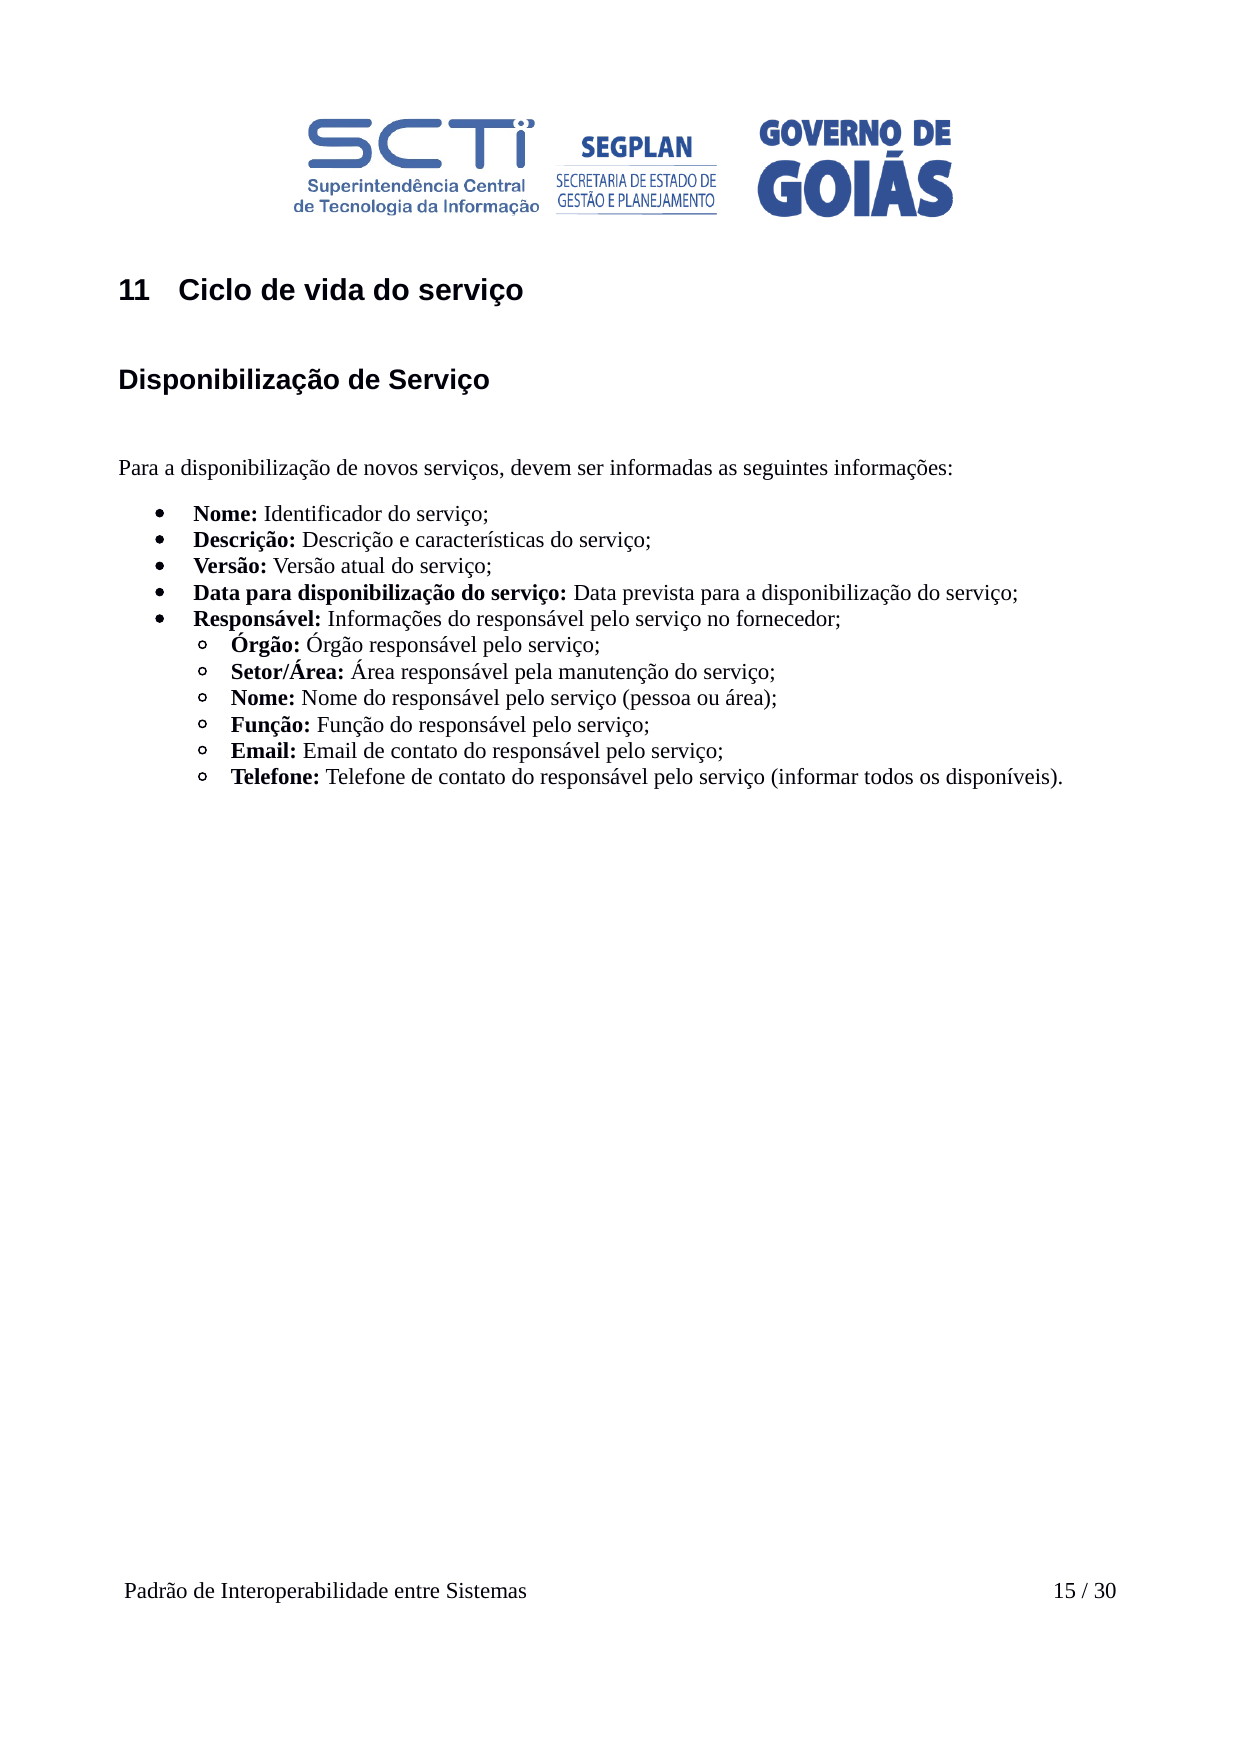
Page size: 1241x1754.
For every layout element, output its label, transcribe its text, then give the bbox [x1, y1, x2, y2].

list Nome: Nome do responsável pelo serviço (pessoa ou área); [193, 684, 1122, 711]
list Data para disponibilização do serviço: Data prevista para a disponibilização do serviço; [156, 579, 1122, 605]
list Versão: Versão atual do serviço; [156, 552, 1122, 579]
subtitle Disponibilização de Serviço [118, 363, 1122, 395]
list Descrição: Descrição e características do serviço; [156, 526, 1122, 552]
list Setor/Área: Área responsável pela manutenção do serviço; [193, 658, 1122, 684]
list Responsável: Informações do responsável pelo serviço no fornecedor; [156, 605, 1122, 632]
list Órgão: Órgão responsável pelo serviço; [193, 632, 1122, 658]
list Telefone: Telefone de contato do responsável pelo serviço (informar todos os disponíveis). [193, 763, 1122, 790]
list Nome: Identificador do serviço; [156, 500, 1122, 526]
text Para a disponibilização de novos serviços, devem ser informadas as seguintes informações: [118, 454, 1122, 480]
list Função: Função do responsável pelo serviço; [193, 711, 1122, 737]
subtitle Ciclo de vida do serviço [118, 272, 1122, 307]
list Email: Email de contato do responsável pelo serviço; [193, 737, 1122, 763]
